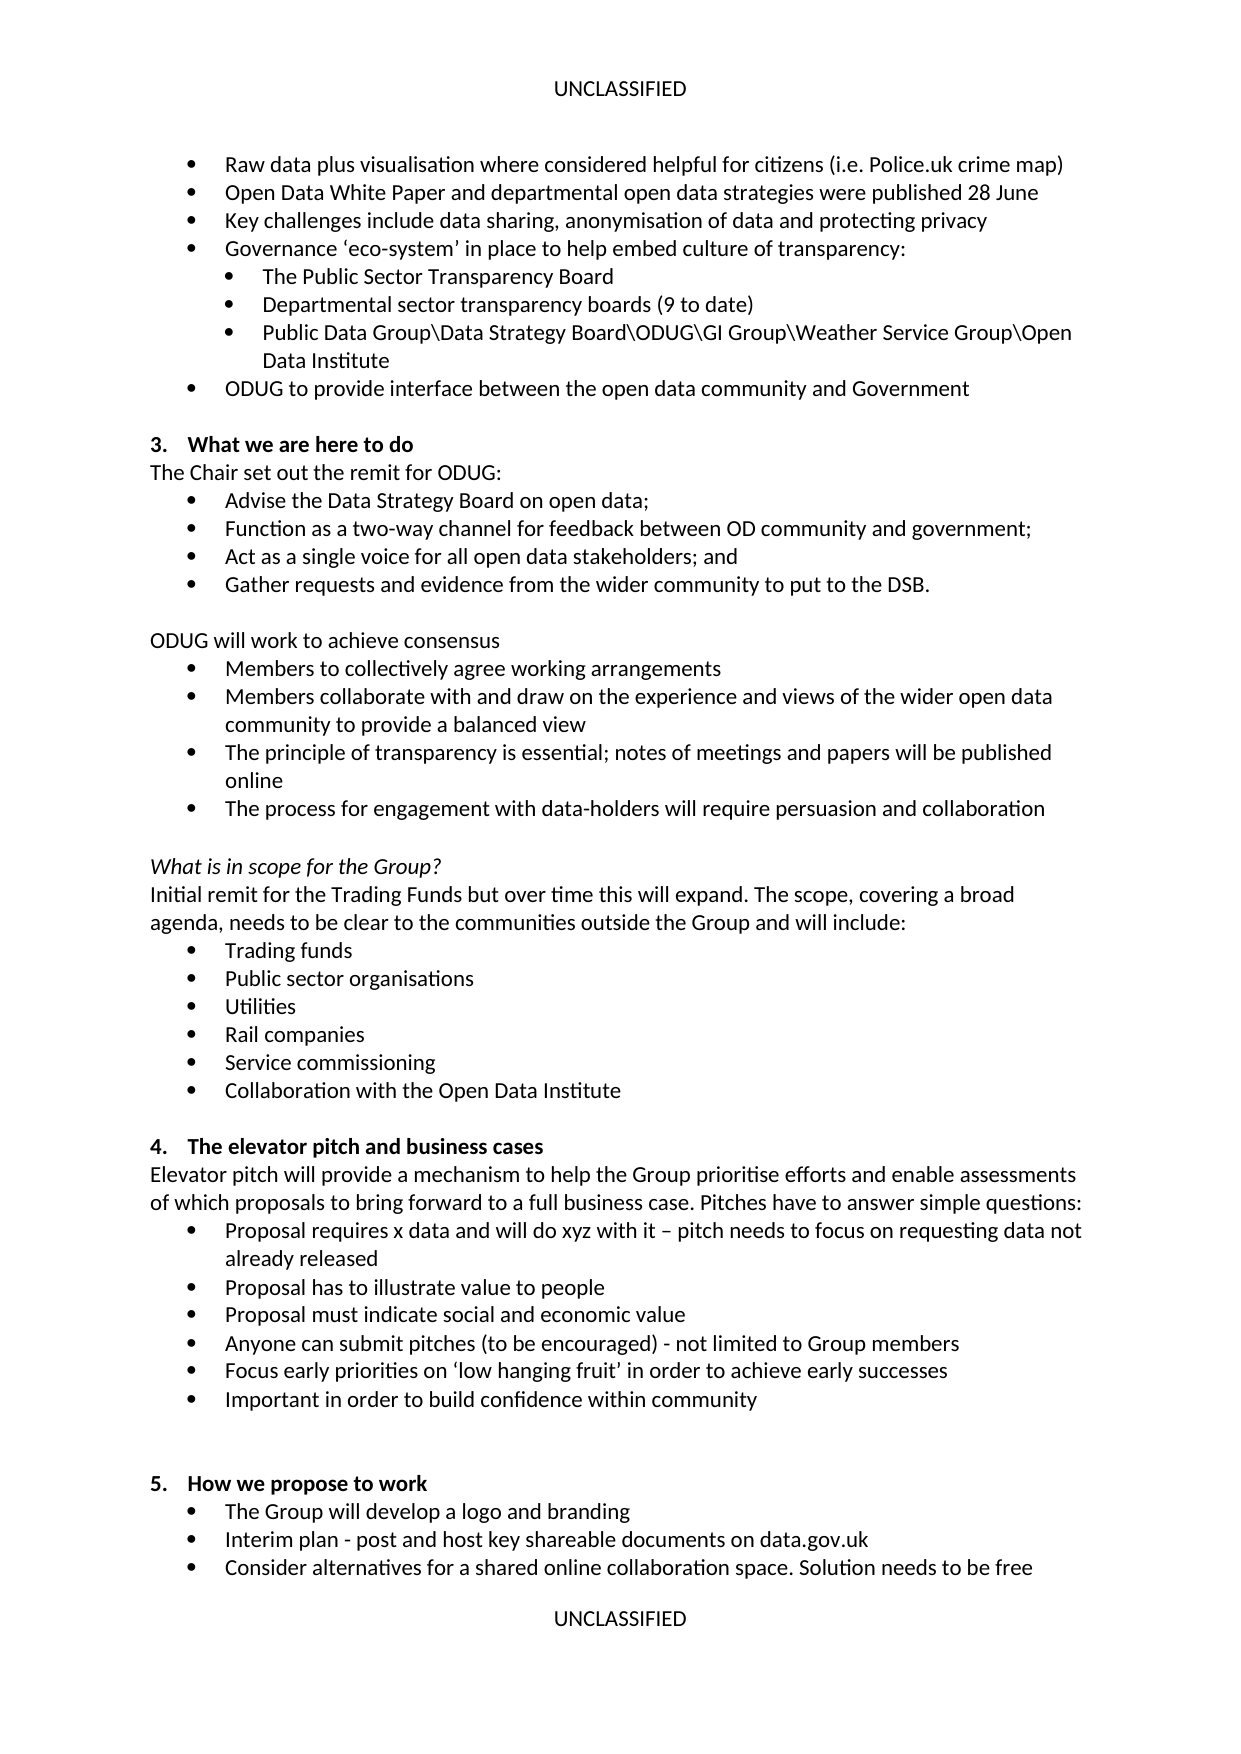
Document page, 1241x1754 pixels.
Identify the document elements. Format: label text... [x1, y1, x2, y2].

list Function as a two-way channel for feedback between OD community and government; [187, 514, 1090, 542]
list Governance ‘eco-system’ in place to help embed culture of transparency: [187, 234, 1090, 262]
list The Group will develop a logo and branding [187, 1497, 1090, 1525]
list Interim plan - post and host key shareable documents on data.gov.uk [187, 1525, 1090, 1553]
list Act as a single voice for all open data stakeholders; and [187, 542, 1090, 570]
list The process for engagement with data-holders will require persuasion and collaboration [187, 794, 1090, 822]
list Focus early priorities on ‘low hanging fruit’ in order to achieve early successes [187, 1357, 1090, 1385]
list How we propose to work [150, 1469, 1090, 1497]
list Gather requests and evidence from the wider community to put to the DSB. [187, 570, 1090, 598]
list The elevator pitch and business cases [150, 1132, 1090, 1161]
list The principle of transparency is essential; notes of meetings and papers will be published online [187, 738, 1090, 794]
list Anyone can submit pitches (to be encouraged) - not limited to Group members [187, 1329, 1090, 1357]
list Members to collectively agree working arrangements [187, 654, 1090, 682]
text Elevator pitch will provide a mechanism to help the Group prioritise efforts and enable assessments of which proposals to bring forward to a full business case. Pitches have to answer simple questions: [150, 1161, 1090, 1217]
list Advise the Data Strategy Board on open data; [187, 486, 1090, 514]
list Service commissioning [187, 1048, 1090, 1076]
text What is in scope for the Group? [150, 852, 1090, 880]
list Trading funds [187, 936, 1090, 964]
list Important in order to build confidence within community [187, 1385, 1090, 1413]
list Members collaborate with and draw on the experience and views of the wider open data community to provide a balanced view [187, 682, 1090, 738]
list What we are here to do [150, 430, 1090, 458]
list Open Data White Paper and departmental open data strategies were published 28 June [187, 178, 1090, 206]
list ODUG to provide interface between the open data community and Government [187, 374, 1090, 402]
list Raw data plus visualisation where considered helpful for citizens (i.e. Police.uk crime map) [187, 150, 1090, 178]
list Consider alternatives for a shared online collaboration space. Solution needs to be free [187, 1553, 1090, 1581]
list Public Data Group\Data Strategy Board\ODUG\GI Group\Weather Service Group\Open Data Institute [225, 318, 1090, 374]
list Proposal requires x data and will do xyz with it – pitch needs to focus on requesting data not already released [187, 1217, 1090, 1273]
text ODUG will work to achieve consensus [150, 626, 1090, 654]
list The Public Sector Transparency Board [225, 262, 1090, 290]
text The Chair set out the remit for ODUG: [150, 458, 1090, 486]
list Departmental sector transparency boards (9 to date) [225, 290, 1090, 318]
list Rail companies [187, 1020, 1090, 1048]
list Proposal must indicate social and economic value [187, 1301, 1090, 1329]
list Collaboration with the Open Data Institute [187, 1076, 1090, 1104]
list Public sector organisations [187, 964, 1090, 992]
text Initial remit for the Trading Funds but over time this will expand. The scope, covering a broad agenda, needs to be clear to the communities outside the Group and will include: [150, 880, 1090, 936]
list Proposal has to illustrate value to people [187, 1273, 1090, 1301]
list Key challenges include data sharing, anonymisation of data and protecting privacy [187, 206, 1090, 234]
list Utilities [187, 992, 1090, 1020]
